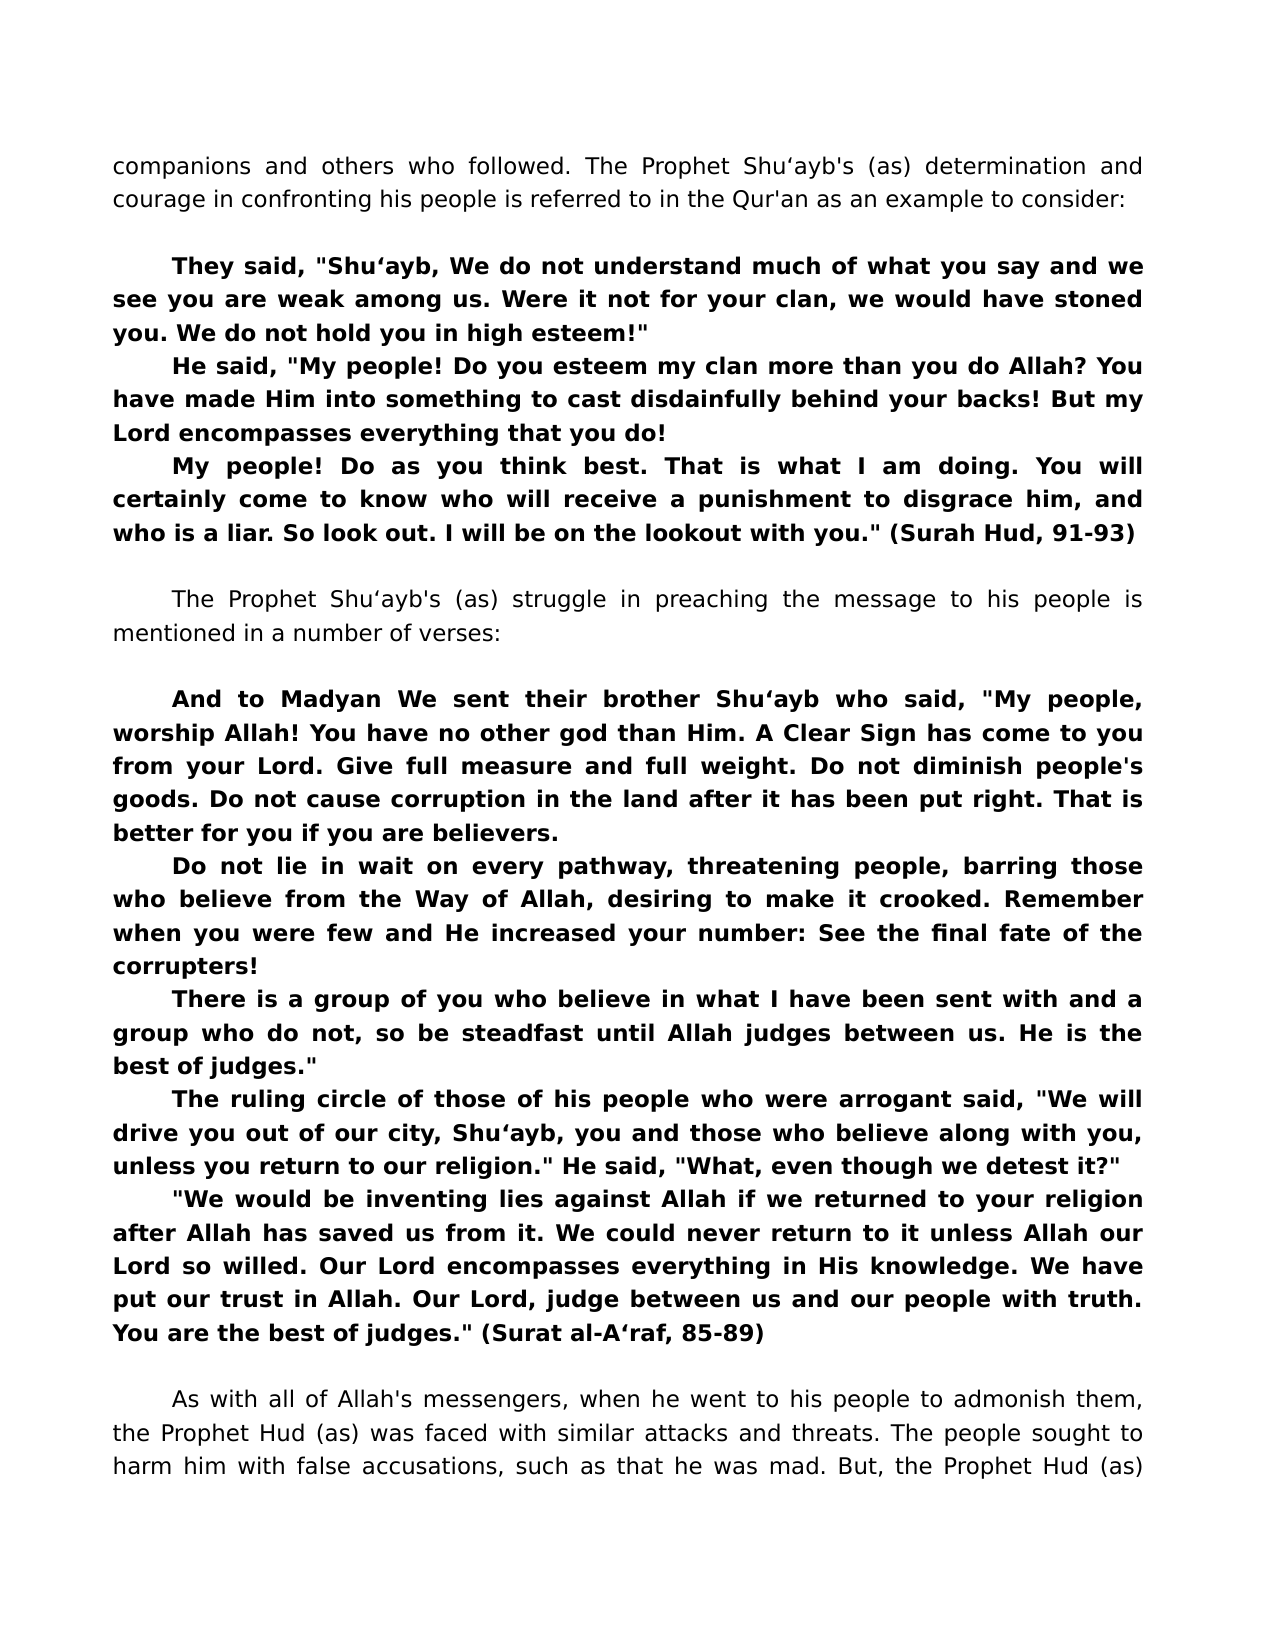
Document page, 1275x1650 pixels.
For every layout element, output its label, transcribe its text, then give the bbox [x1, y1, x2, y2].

text And to Madyan We sent their brother Shu‘ayb who said, "My people, worship Allah! You have no other god than Him. A Clear Sign has come to you from your Lord. Give full measure and full weight. Do not diminish people's goods. Do not cause corruption in the land after it has been put right. That is better for you if you are believers. [112, 681, 1145, 848]
text "We would be inventing lies against Allah if we returned to your religion after Allah has saved us from it. We could never return to it unless Allah our Lord so willed. Our Lord encompasses everything in His knowledge. We have put our trust in Allah. Our Lord, judge between us and our people with truth. You are the best of judges." (Surat al-A‘raf, 85-89) [112, 1181, 1145, 1348]
text My people! Do as you think best. That is what I am doing. You will certainly come to know who will receive a punishment to disgrace him, and who is a liar. So look out. I will be on the lookout with you." (Surah Hud, 91-93) [112, 448, 1145, 548]
text companions and others who followed. The Prophet Shu‘ayb's (as) determination and courage in confronting his people is referred to in the Qur'an as an example to consider: [112, 148, 1145, 214]
text The Prophet Shu‘ayb's (as) struggle in preaching the message to his people is mentioned in a number of verses: [112, 581, 1145, 648]
text There is a group of you who believe in what I have been sent with and a group who do not, so be steadfast until Allah judges between us. He is the best of judges." [112, 981, 1145, 1081]
text They said, "Shu‘ayb, We do not understand much of what you say and we see you are weak among us. Were it not for your clan, we would have stoned you. We do not hold you in high esteem!" [112, 248, 1145, 348]
text The ruling circle of those of his people who were arrogant said, "We will drive you out of our city, Shu‘ayb, you and those who believe along with you, unless you return to our religion." He said, "What, even though we detest it?" [112, 1081, 1145, 1181]
text As with all of Allah's messengers, when he went to his people to admonish them, the Prophet Hud (as) was faced with similar attacks and threats. The people sought to harm him with false accusations, such as that he was mad. But, the Prophet Hud (as) [112, 1381, 1145, 1481]
text Do not lie in wait on every pathway, threatening people, barring those who believe from the Way of Allah, desiring to make it crooked. Remember when you were few and He increased your number: See the final fate of the corrupters! [112, 848, 1145, 981]
text He said, "My people! Do you esteem my clan more than you do Allah? You have made Him into something to cast disdainfully behind your backs! But my Lord encompasses everything that you do! [112, 348, 1145, 448]
